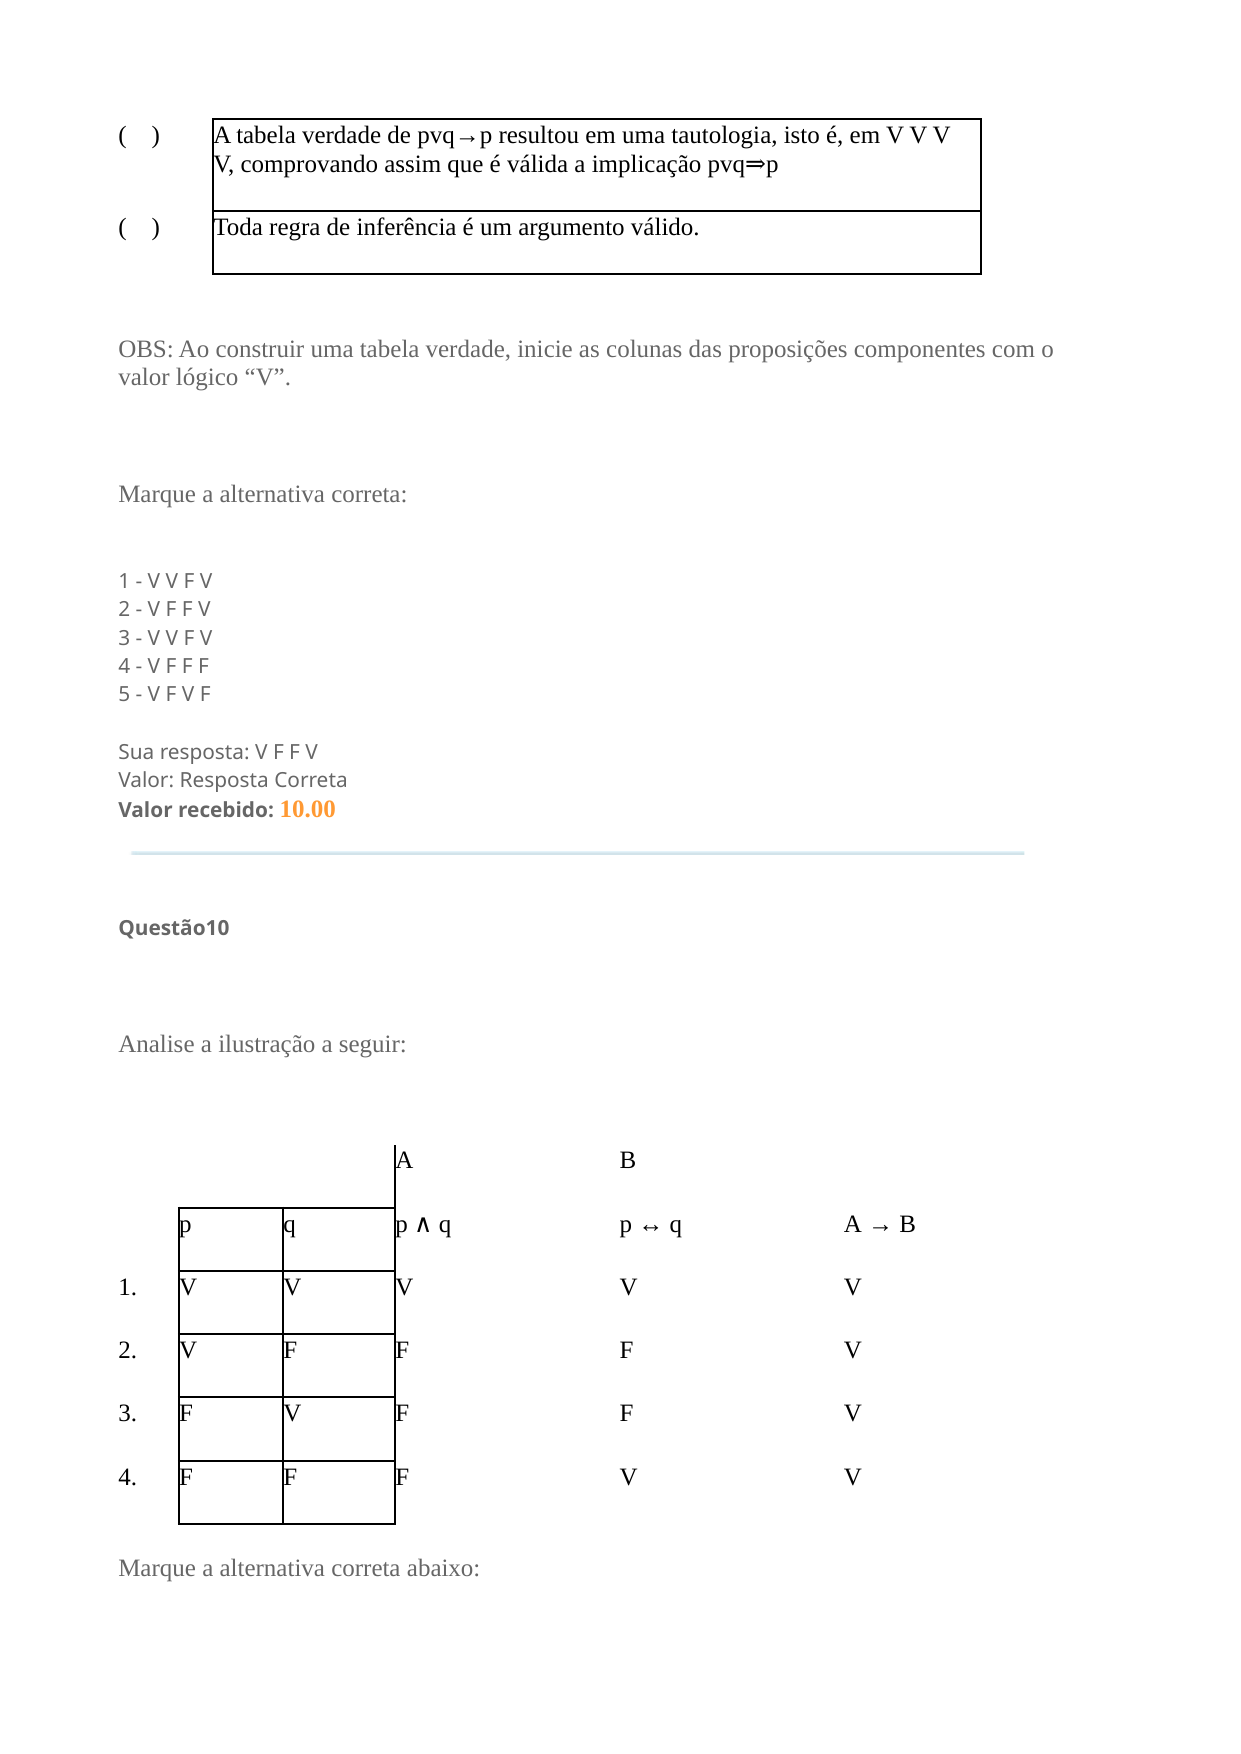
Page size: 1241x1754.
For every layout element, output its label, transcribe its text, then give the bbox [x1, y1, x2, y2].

table_cell V [180, 1272, 282, 1333]
table_cell [118, 1207, 178, 1270]
table_cell F [284, 1335, 394, 1396]
table_cell F [284, 1462, 394, 1523]
table_cell 2 - V F F V [118, 594, 1063, 623]
table_cell [1064, 884, 1070, 912]
table_cell p ↔ q [619, 1207, 843, 1270]
picture [118, 851, 1025, 855]
table_cell [1064, 855, 1070, 884]
table_cell p [180, 1209, 282, 1270]
table_cell F [180, 1398, 282, 1459]
table_header [118, 1145, 179, 1207]
table_header [844, 1145, 1070, 1207]
table_header A [396, 1145, 619, 1207]
table_cell q [284, 1209, 394, 1270]
table_cell p ∧ q [396, 1207, 619, 1270]
table_cell V [844, 1396, 1070, 1459]
table_cell [1064, 651, 1070, 679]
table_cell 4. [118, 1460, 178, 1523]
table_cell 1 - V V F V [118, 566, 1063, 594]
table_cell V [844, 1460, 1070, 1523]
table_cell V [844, 1333, 1070, 1396]
table_cell [1064, 737, 1070, 765]
table_cell V [180, 1335, 282, 1396]
table_header [283, 1145, 394, 1207]
table_cell F [396, 1460, 619, 1523]
table_cell [118, 884, 1063, 912]
table_cell V [284, 1398, 394, 1459]
table_cell [118, 942, 1063, 971]
table_cell A tabela verdade de pvq→p resultou em uma tautologia, isto é, em V V V V, comprovando assim que é válida a implicação pvq⇒p [214, 120, 980, 210]
table_cell V [619, 1270, 843, 1333]
table_cell A → B [844, 1207, 1070, 1270]
table_cell [1064, 794, 1070, 855]
table_cell Valor: Resposta Correta [118, 765, 1063, 794]
table_header [179, 1145, 283, 1207]
table_cell [118, 855, 1063, 884]
table_cell F [396, 1396, 619, 1459]
table_cell ( ) [118, 210, 212, 273]
table_cell F [619, 1333, 843, 1396]
table_cell [1064, 942, 1070, 971]
table_header B [619, 1145, 843, 1207]
table_cell [118, 537, 1063, 566]
table_cell Analise a ilustração a seguir: Marque a alternativa correta abaixo: [118, 1232, 1070, 1612]
table_cell Toda regra de inferência é um argumento válido. [214, 212, 980, 273]
table_cell [1064, 623, 1070, 651]
table_cell 1. [118, 1270, 178, 1333]
table_cell V [844, 1270, 1070, 1333]
table_cell Valor recebido: 10.00 [118, 794, 1063, 855]
table_cell [1064, 594, 1070, 623]
table_cell 3. [118, 1396, 178, 1459]
table_cell [1064, 680, 1070, 708]
table_cell [1064, 566, 1070, 594]
table_cell Analise a ilustração a seguir: Marque a alternativa correta abaixo: [118, 971, 1070, 1231]
table_cell Sua resposta: V F F V [118, 737, 1063, 765]
table_cell ( ) [118, 118, 212, 210]
table_cell F [619, 1396, 843, 1459]
table_cell V [284, 1272, 394, 1333]
table_cell F [396, 1333, 619, 1396]
table_cell V [619, 1460, 843, 1523]
table_cell [1064, 537, 1070, 566]
table_cell 4 - V F F F [118, 651, 1063, 679]
table_cell [1064, 708, 1070, 737]
table_cell OBS: Ao construir uma tabela verdade, inicie as colunas das proposições componentes com o valor lógico “V”. Marque a alternativa correta: [118, 118, 1070, 537]
table_cell 5 - V F V F [118, 680, 1063, 708]
table_cell [118, 708, 1063, 737]
table_cell F [180, 1462, 282, 1523]
table_cell 2. [118, 1333, 178, 1396]
table_cell V [396, 1270, 619, 1333]
table_cell [1064, 765, 1070, 794]
table_cell 3 - V V F V [118, 623, 1063, 651]
table_cell Questão10 [118, 913, 1070, 942]
